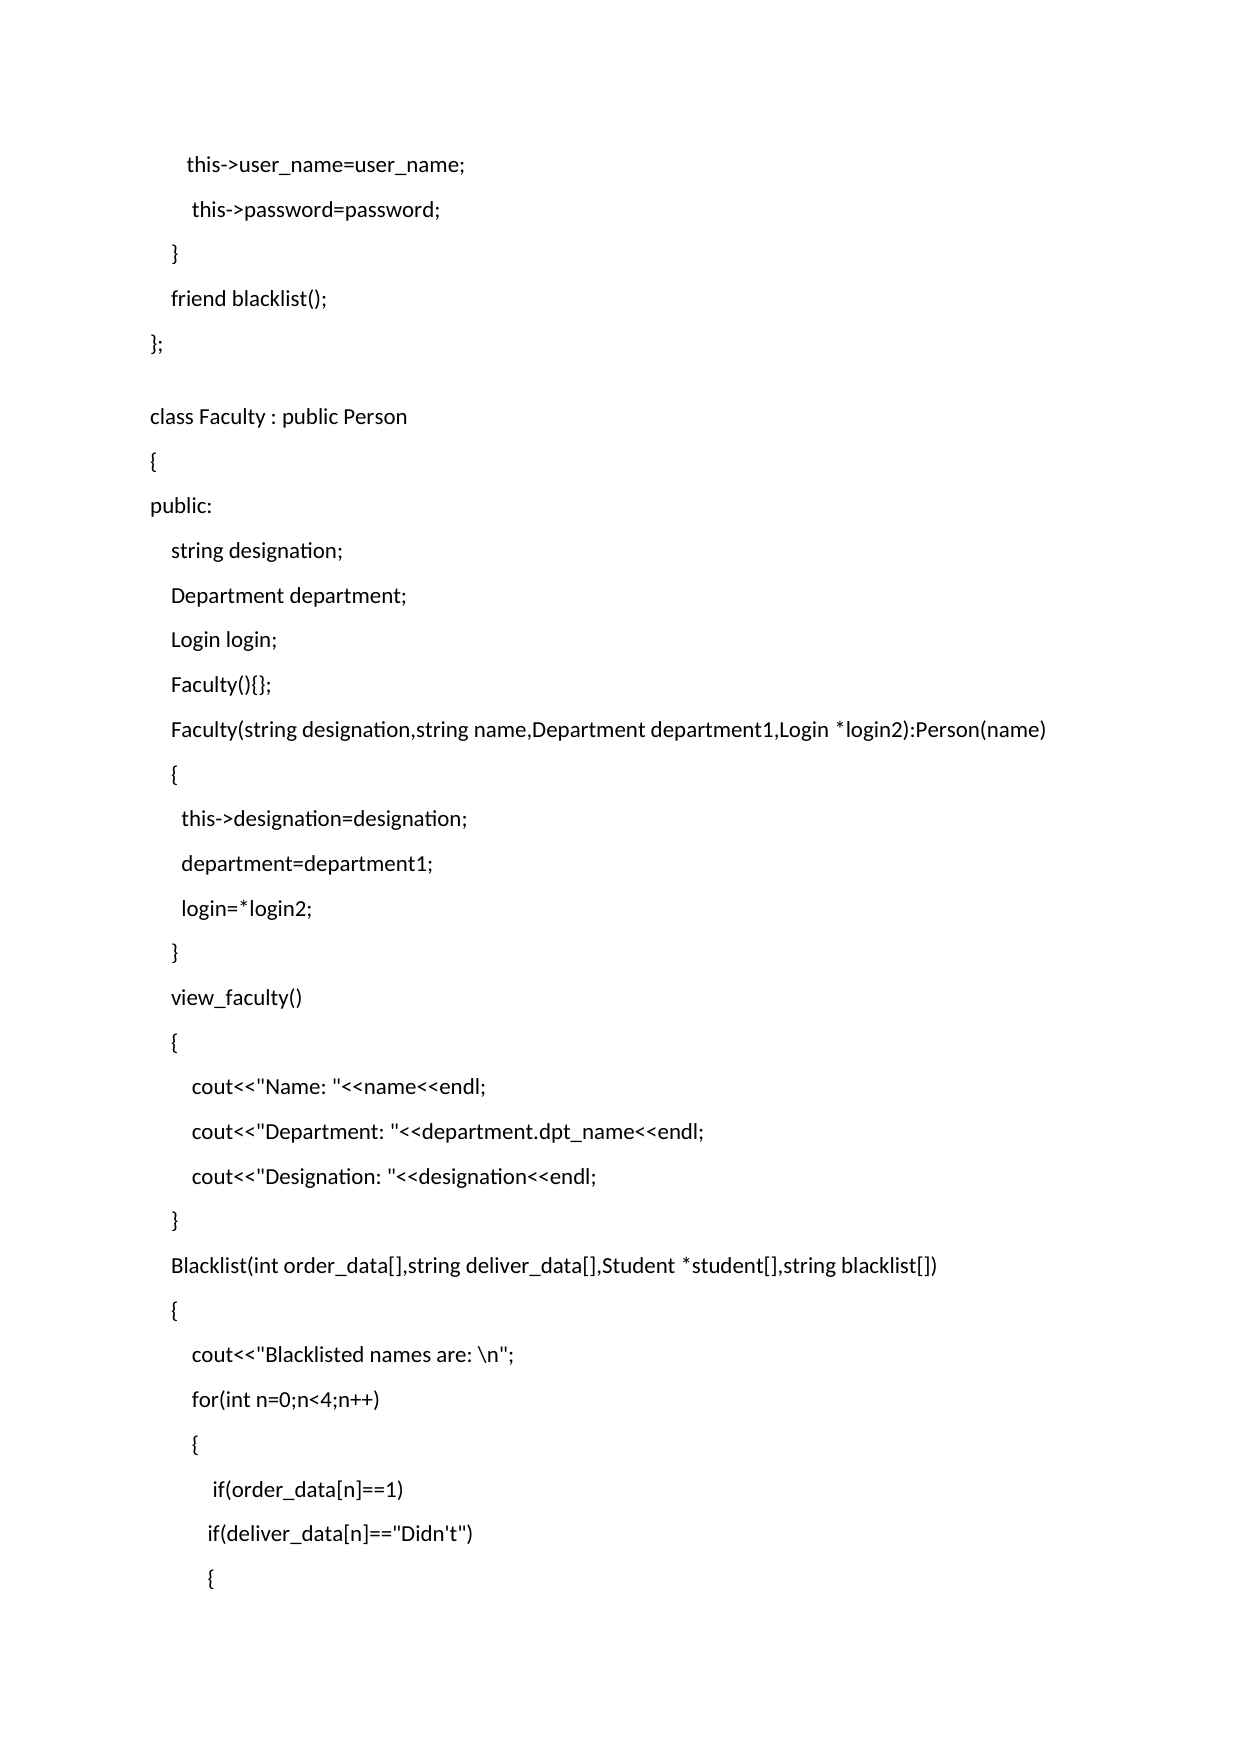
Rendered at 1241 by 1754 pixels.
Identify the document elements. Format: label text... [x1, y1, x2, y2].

text Faculty(){}; [150, 670, 1090, 698]
text for(int n=0;n<4;n++) [150, 1385, 1090, 1413]
text department=department1; [150, 849, 1090, 877]
text }; [150, 329, 1090, 357]
text { [150, 760, 1090, 788]
text login=*login2; [150, 894, 1090, 922]
text this->user_name=user_name; [150, 150, 1090, 178]
text { [150, 1564, 1090, 1592]
text if(deliver_data[n]=="Didn't") [150, 1519, 1090, 1547]
text class Faculty : public Person [150, 402, 1090, 430]
text Login login; [150, 626, 1090, 654]
text this->designation=designation; [150, 804, 1090, 832]
text cout<<"Designation: "<<designation<<endl; [150, 1162, 1090, 1190]
text { [150, 1296, 1090, 1324]
text } [150, 1207, 1090, 1234]
text string designation; [150, 536, 1090, 564]
text { [150, 1028, 1090, 1056]
text } [150, 239, 1090, 267]
text } [150, 938, 1090, 966]
text { [150, 1430, 1090, 1458]
text cout<<"Blacklisted names are: \n"; [150, 1341, 1090, 1369]
text Blacklist(int order_data[],string deliver_data[],Student *student[],string blacklist[]) [150, 1251, 1090, 1279]
text cout<<"Name: "<<name<<endl; [150, 1072, 1090, 1101]
text { [150, 447, 1090, 475]
text view_faculty() [150, 983, 1090, 1011]
text Department department; [150, 581, 1090, 609]
text if(order_data[n]==1) [150, 1475, 1090, 1503]
text public: [150, 492, 1090, 519]
text Faculty(string designation,string name,Department department1,Login *login2):Person(name) [150, 715, 1090, 743]
text cout<<"Department: "<<department.dpt_name<<endl; [150, 1117, 1090, 1145]
text friend blacklist(); [150, 284, 1090, 312]
text this->password=password; [150, 195, 1090, 223]
